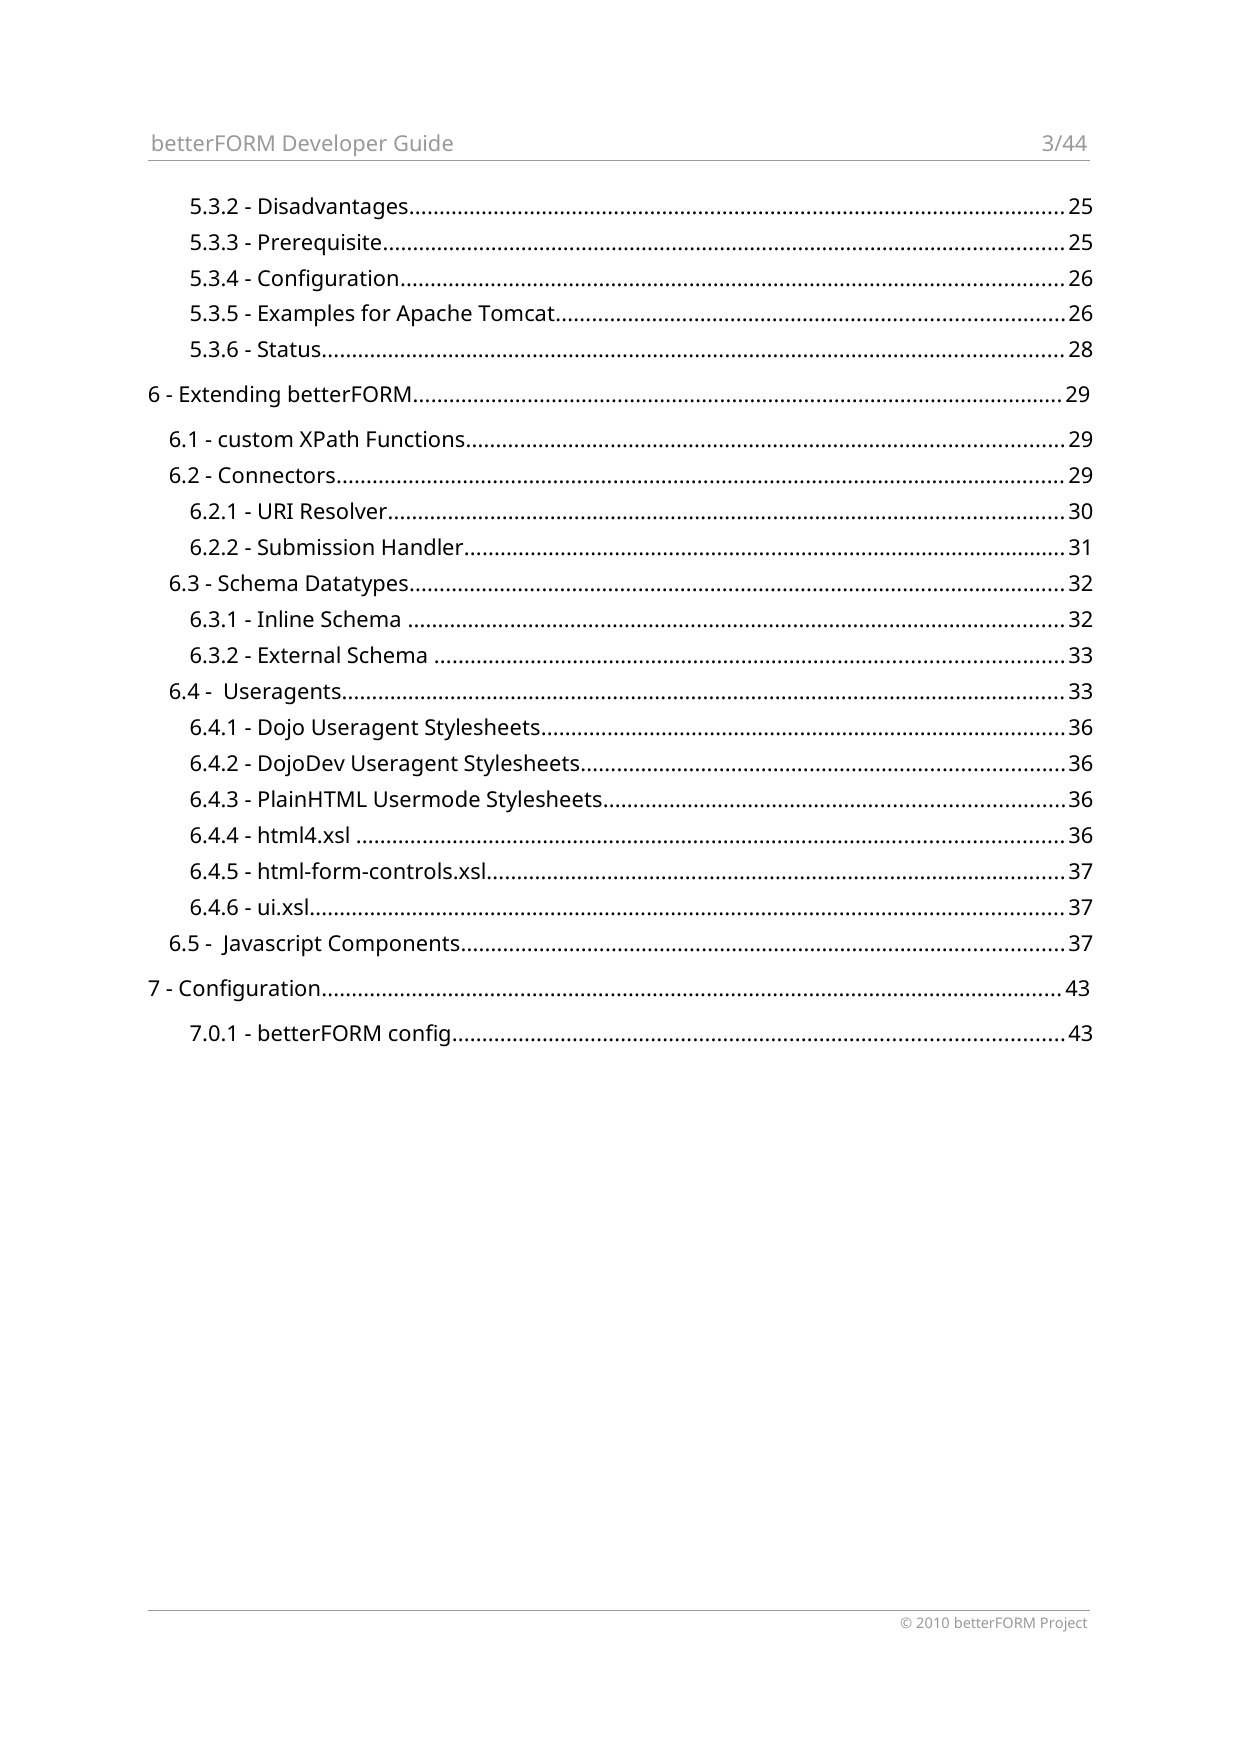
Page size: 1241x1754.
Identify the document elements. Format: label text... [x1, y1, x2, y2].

text 6 - Extending betterFORM 29 [148, 379, 1090, 409]
text 5.3.2 - Disadvantages 25 [189, 191, 1093, 221]
text 5.3.3 - Prerequisite 25 [189, 226, 1093, 256]
text 6.2.1 - URI Resolver 30 [189, 496, 1093, 526]
text 6.4.5 - html-form-controls.xsl 37 [189, 856, 1093, 886]
text 6.3.2 - External Schema 33 [189, 640, 1093, 670]
text 6.2.2 - Submission Handler 31 [189, 532, 1093, 562]
text 6.4.2 - DojoDev Useragent Stylesheets 36 [189, 748, 1093, 778]
text 6.4.6 - ui.xsl 37 [189, 891, 1093, 921]
text 6.2 - Connectors 29 [168, 460, 1093, 490]
text 6.4.1 - Dojo Useragent Stylesheets 36 [189, 712, 1093, 742]
text 6.3 - Schema Datatypes 32 [168, 568, 1093, 598]
text 5.3.5 - Examples for Apache Tomcat 26 [189, 298, 1093, 328]
text 7 - Configuration 43 [148, 972, 1090, 1002]
text 7.0.1 - betterFORM config 43 [189, 1017, 1093, 1047]
text 5.3.4 - Configuration 26 [189, 262, 1093, 292]
text 6.4.4 - html4.xsl 36 [189, 819, 1093, 849]
text 5.3.6 - Status 28 [189, 334, 1093, 364]
text 6.4 - Useragents 33 [168, 676, 1093, 706]
text 6.5 - Javascript Components 37 [168, 927, 1093, 957]
text 6.3.1 - Inline Schema 32 [189, 604, 1093, 634]
text 6.4.3 - PlainHTML Usermode Stylesheets 36 [189, 784, 1093, 814]
text 6.1 - custom XPath Functions 29 [168, 424, 1093, 454]
